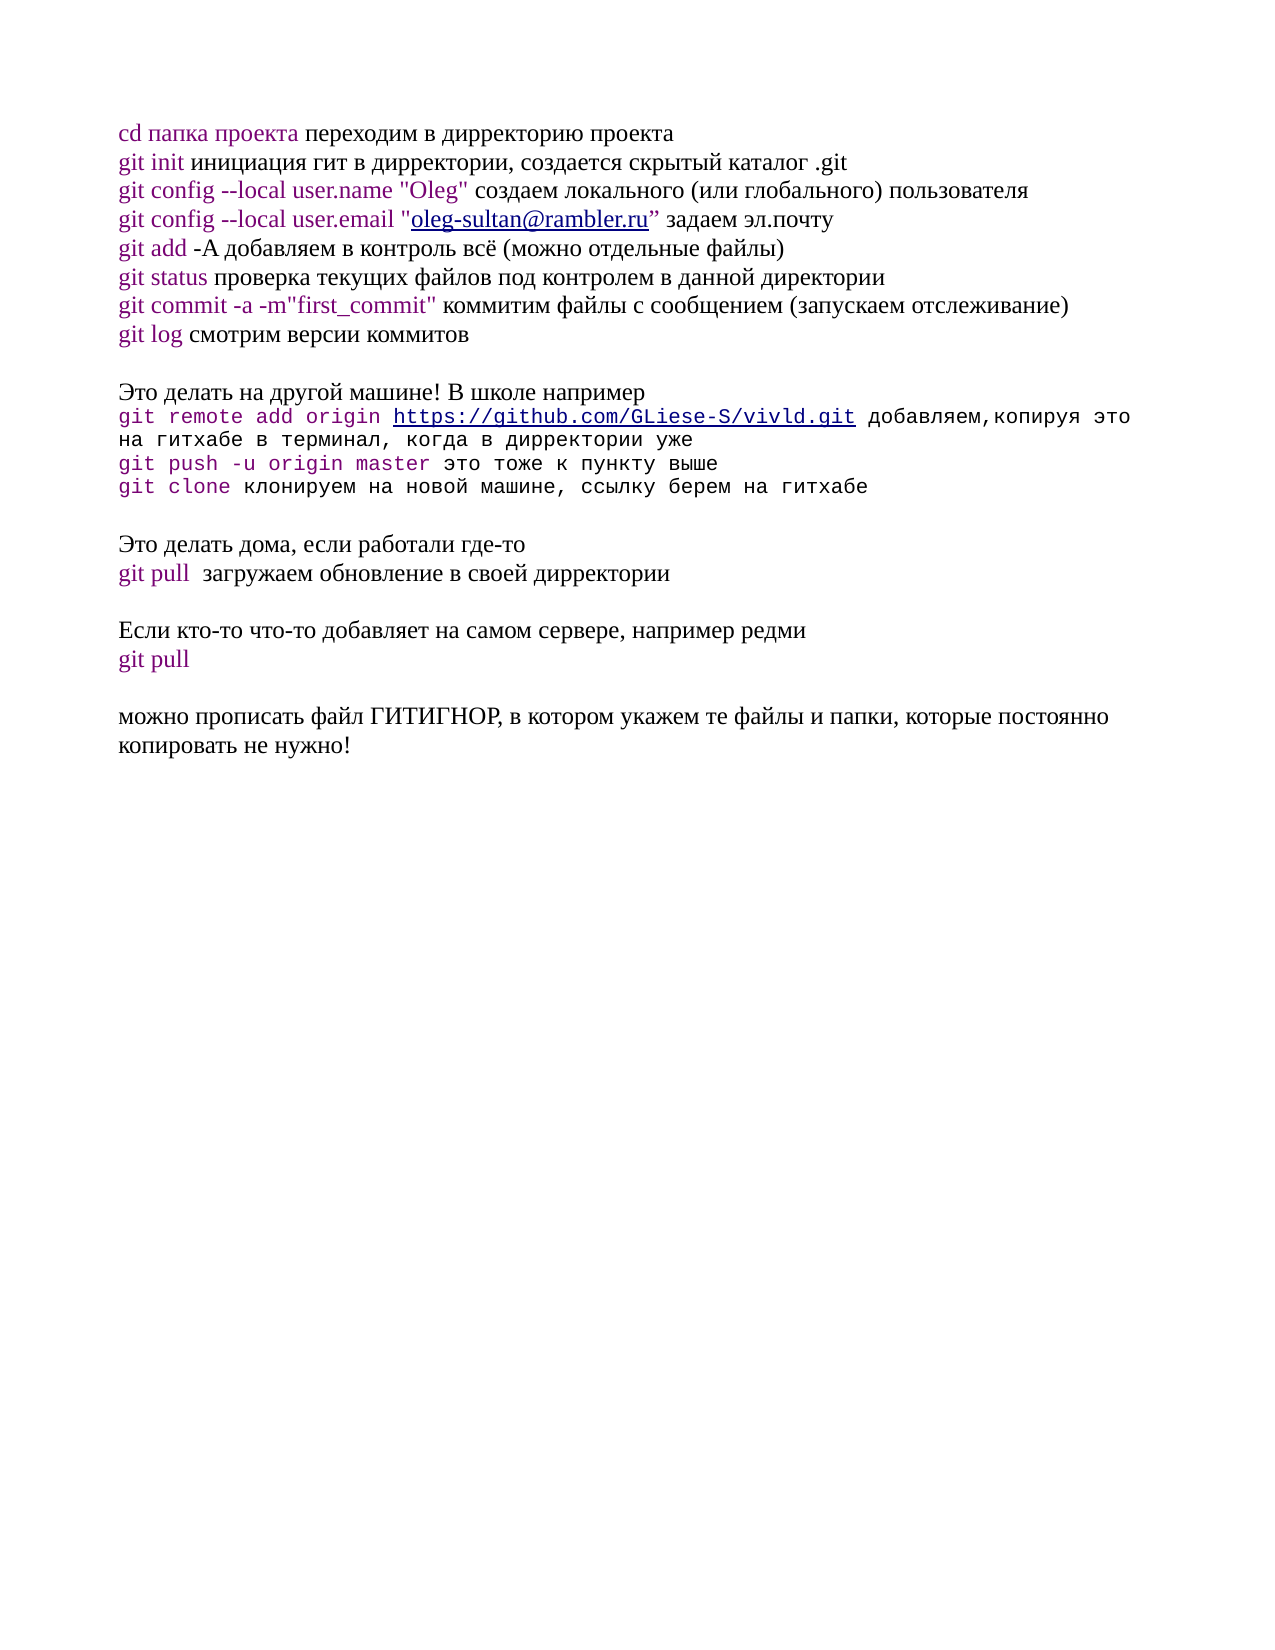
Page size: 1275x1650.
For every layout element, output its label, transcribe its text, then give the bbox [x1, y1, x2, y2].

text Если кто-то что-то добавляет на самом сервере, например редми [118, 615, 1157, 644]
text можно прописать файл ГИТИГНОР, в котором укажем те файлы и папки, которые постоянно копировать не нужно! [118, 701, 1157, 759]
text git push -u origin master это тоже к пункту выше [118, 453, 1157, 477]
text cd папка проекта переходим в дирректорию проекта [118, 118, 1157, 147]
text git config --local user.name "Oleg" создаем локального (или глобального) пользователя [118, 176, 1157, 204]
text git clone клонируем на новой машине, ссылку берем на гитхабе [118, 477, 1157, 500]
text git log смотрим версии коммитов [118, 319, 1157, 348]
text git pull загружаем обновление в своей дирректории [118, 558, 1157, 586]
text git status проверка текущих файлов под контролем в данной директории [118, 262, 1157, 291]
text Это делать дома, если работали где-то [118, 529, 1157, 558]
text git pull [118, 644, 1157, 673]
text Это делать на другой машине! В школе например [118, 377, 1157, 406]
text git remote add origin https://github.com/GLiese-S/vivld.git добавляем,копируя это на гитхабе в терминал, когда в дирректории уже [118, 406, 1157, 453]
text git init инициация гит в дирректории, создается скрытый каталог .git [118, 147, 1157, 176]
text git add -A добавляем в контроль всё (можно отдельные файлы) [118, 233, 1157, 262]
text git config --local user.email "oleg-sultan@rambler.ru” задаем эл.почту [118, 204, 1157, 233]
text git commit -a -m"first_commit" коммитим файлы с сообщением (запускаем отслеживание) [118, 291, 1157, 319]
